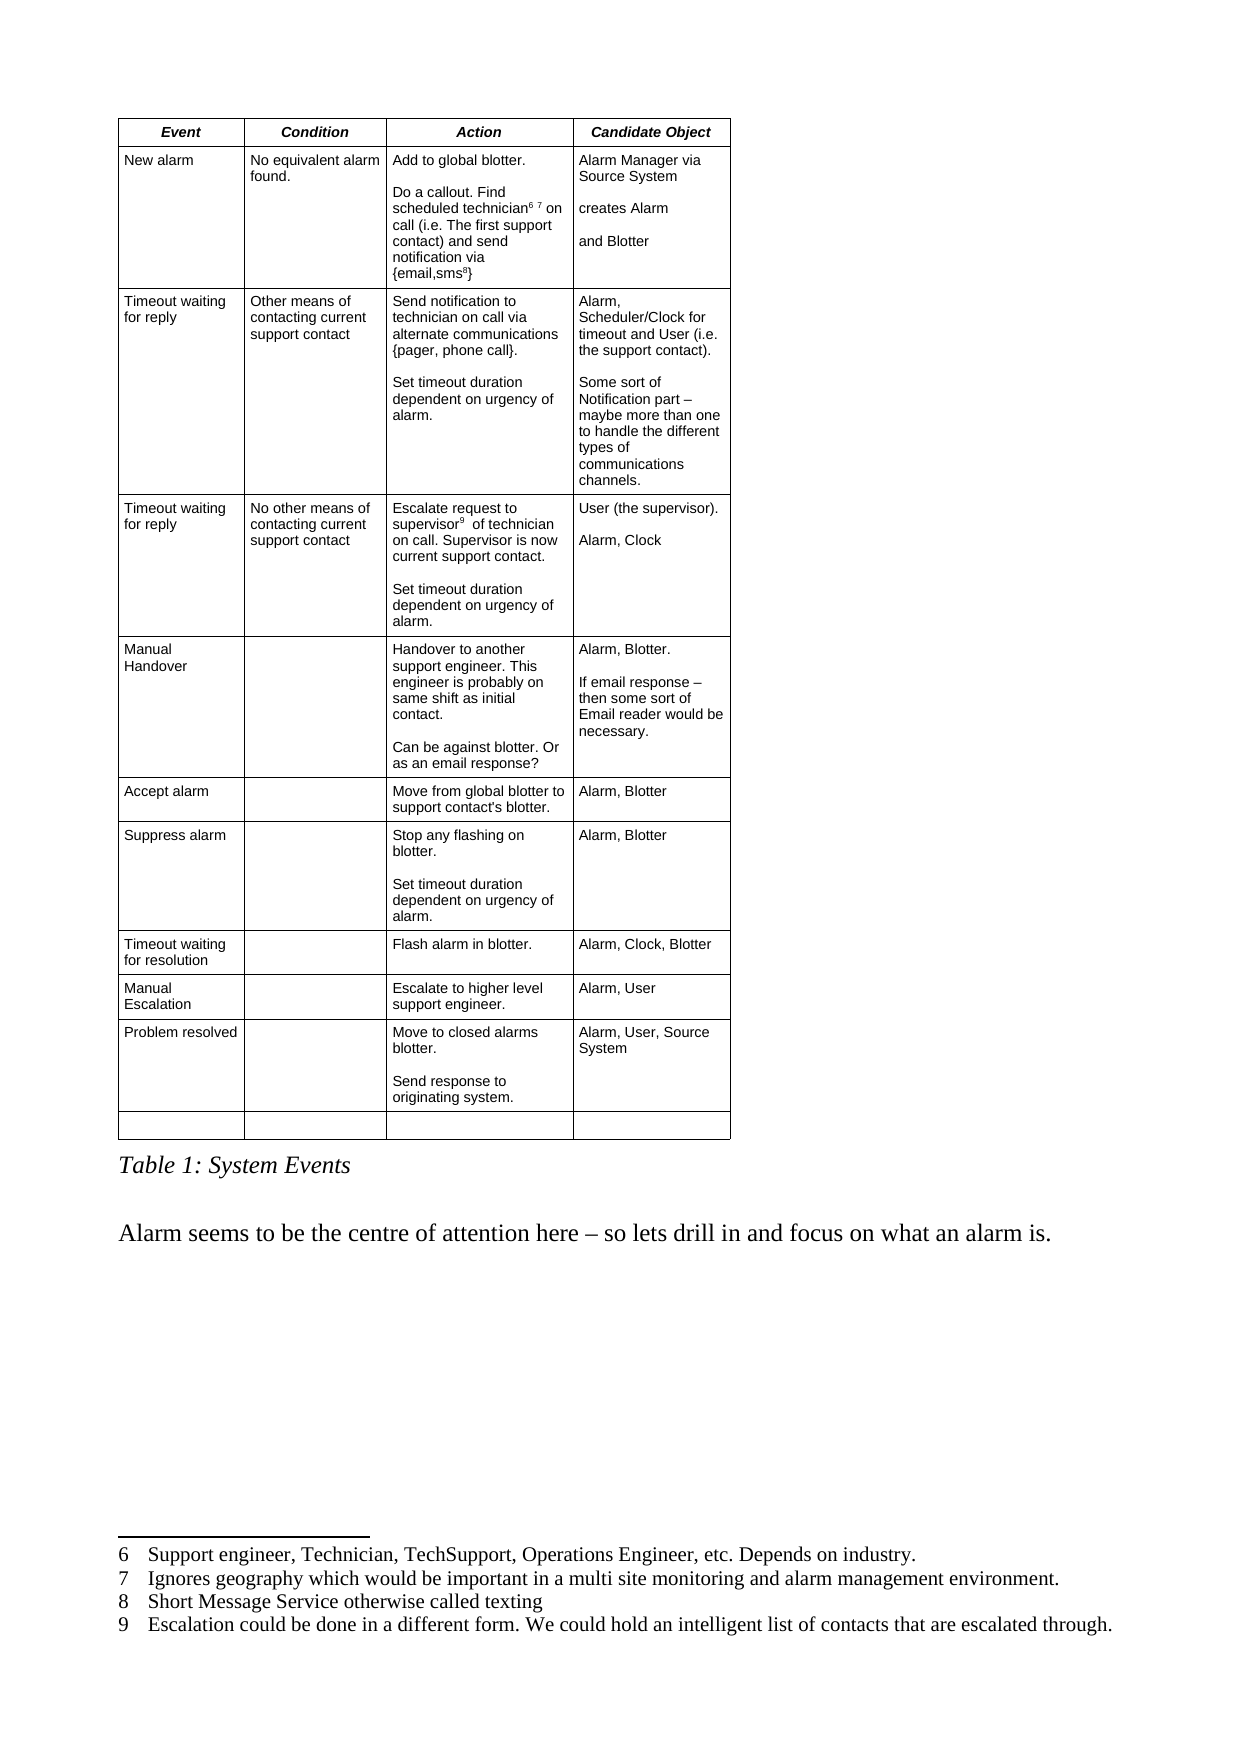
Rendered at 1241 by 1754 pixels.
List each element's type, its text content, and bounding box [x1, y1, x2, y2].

table_cell Alarm, User, Source System [574, 1020, 730, 1111]
table_header Action [387, 119, 573, 146]
table_cell Move to closed alarms blotter. Send response to originating system. [387, 1020, 573, 1111]
table_cell [245, 1112, 386, 1139]
table_cell Timeout waiting for resolution [119, 931, 244, 974]
table_cell Stop any flashing on blotter. Set timeout duration dependent on urgency of alarm. [387, 822, 573, 930]
text Table 1: System Events [118, 1152, 1122, 1179]
table_cell Manual Handover [119, 637, 244, 777]
table_cell [574, 1112, 730, 1139]
table_cell Other means of contacting current support contact [245, 289, 386, 494]
table_header Event [119, 119, 244, 146]
text Alarm seems to be the centre of attention here – so lets drill in and focus on what an alarm is. [118, 1219, 1122, 1247]
table_cell Move from global blotter to support contact's blotter. [387, 778, 573, 821]
table_cell Alarm, Blotter. If email response – then some sort of Email reader would be necessary. [574, 637, 730, 777]
table_cell New alarm [119, 147, 244, 287]
table_cell Alarm, Clock, Blotter [574, 931, 730, 974]
table_cell Suppress alarm [119, 822, 244, 930]
table_header Candidate Object [574, 119, 730, 146]
table_cell [245, 778, 386, 821]
table_cell [245, 1020, 386, 1111]
table_cell Alarm, User [574, 975, 730, 1018]
table_cell Timeout waiting for reply [119, 289, 244, 494]
table_cell Accept alarm [119, 778, 244, 821]
table_cell [119, 1112, 244, 1139]
table_cell [245, 637, 386, 777]
table_cell Add to global blotter. Do a callout. Find scheduled technician on call (i.e. The first support contact) and send notification via {email,sms} [387, 147, 573, 287]
table_cell Handover to another support engineer. This engineer is probably on same shift as initial contact. Can be against blotter. Or as an email response? [387, 637, 573, 777]
table_cell No other means of contacting current support contact [245, 495, 386, 636]
table_cell [387, 1112, 573, 1139]
table_cell Manual Escalation [119, 975, 244, 1018]
table_cell Escalate to higher level support engineer. [387, 975, 573, 1018]
table_cell Alarm Manager via Source System creates Alarm and Blotter [574, 147, 730, 287]
table_cell Alarm, Scheduler/Clock for timeout and User (i.e. the support contact). Some sort of Notification part – maybe more than one to handle the different types of communications channels. [574, 289, 730, 494]
table_cell Send notification to technician on call via alternate communications {pager, phone call}. Set timeout duration dependent on urgency of alarm. [387, 289, 573, 494]
table_cell Alarm, Blotter [574, 778, 730, 821]
table_cell User (the supervisor). Alarm, Clock [574, 495, 730, 636]
table_cell [245, 931, 386, 974]
table_cell Flash alarm in blotter. [387, 931, 573, 974]
table_cell [245, 822, 386, 930]
table_cell Timeout waiting for reply [119, 495, 244, 636]
table_cell Alarm, Blotter [574, 822, 730, 930]
table_cell [245, 975, 386, 1018]
table_cell Problem resolved [119, 1020, 244, 1111]
table_cell Escalate request to supervisor of technician on call. Supervisor is now current support contact. Set timeout duration dependent on urgency of alarm. [387, 495, 573, 636]
table_header Condition [245, 119, 386, 146]
table_cell No equivalent alarm found. [245, 147, 386, 287]
